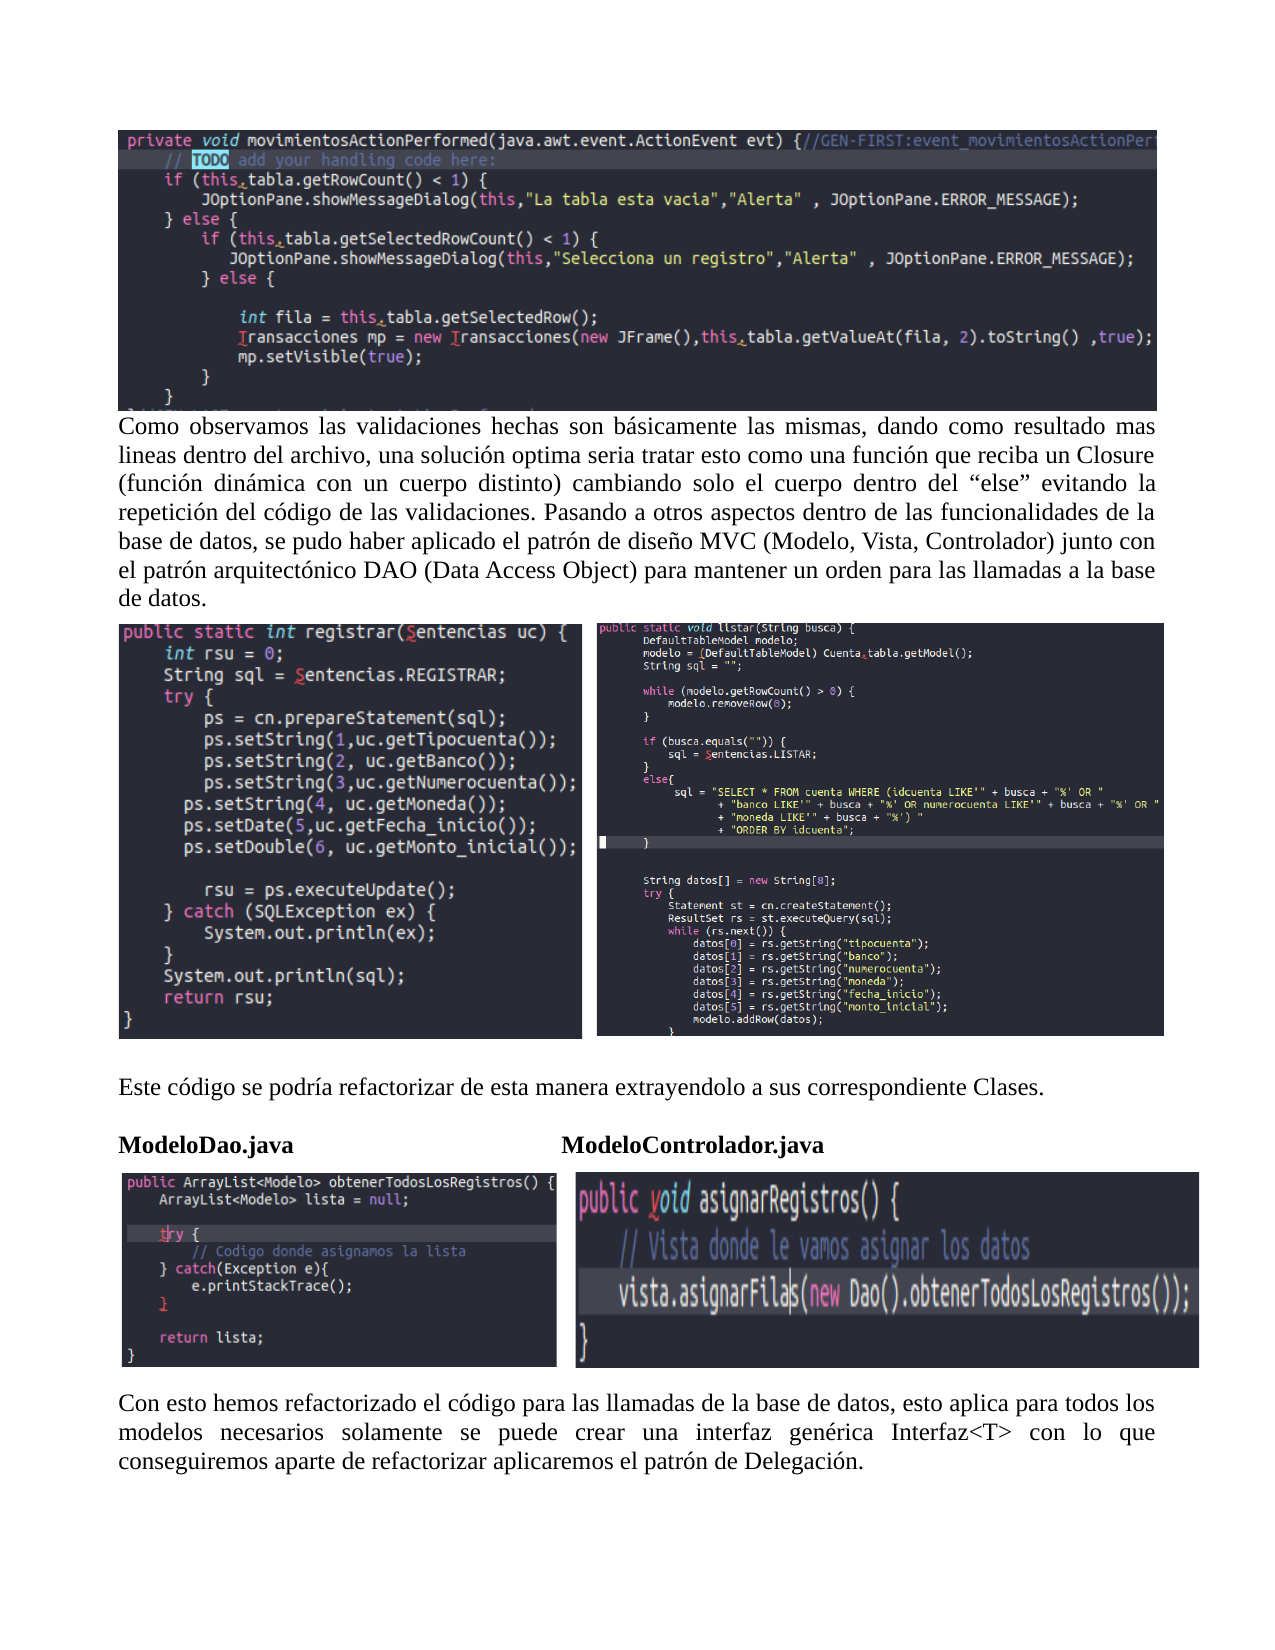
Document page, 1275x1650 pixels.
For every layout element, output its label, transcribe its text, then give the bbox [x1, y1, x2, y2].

text ModeloDao.java ModeloControlador.java [118, 1130, 1157, 1158]
text Con esto hemos refactorizado el código para las llamadas de la base de datos, esto aplica para todos los modelos necesarios solamente se puede crear una interfaz genérica Interfaz<T> con lo que conseguiremos aparte de refactorizar aplicaremos el patrón de Delegación. [118, 1388, 1157, 1475]
text Este código se podría refactorizar de esta manera extrayendolo a sus correspondiente Clases. [118, 1072, 1157, 1101]
text Como observamos las validaciones hechas son básicamente las mismas, dando como resultado mas lineas dentro del archivo, una solución optima seria tratar esto como una función que reciba un Closure (función dinámica con un cuerpo distinto) cambiando solo el cuerpo dentro del “else” evitando la repetición del código de las validaciones. Pasando a otros aspectos dentro de las funcionalidades de la base de datos, se pudo haber aplicado el patrón de diseño MVC (Modelo, Vista, Controlador) junto con el patrón arquitectónico DAO (Data Access Object) para mantener un orden para las llamadas a la base de datos. [118, 411, 1157, 612]
picture [596, 623, 1164, 1036]
picture [575, 1172, 1200, 1368]
picture [121, 1173, 557, 1367]
picture [118, 624, 583, 1039]
text [118, 118, 1157, 130]
picture [118, 130, 1157, 411]
